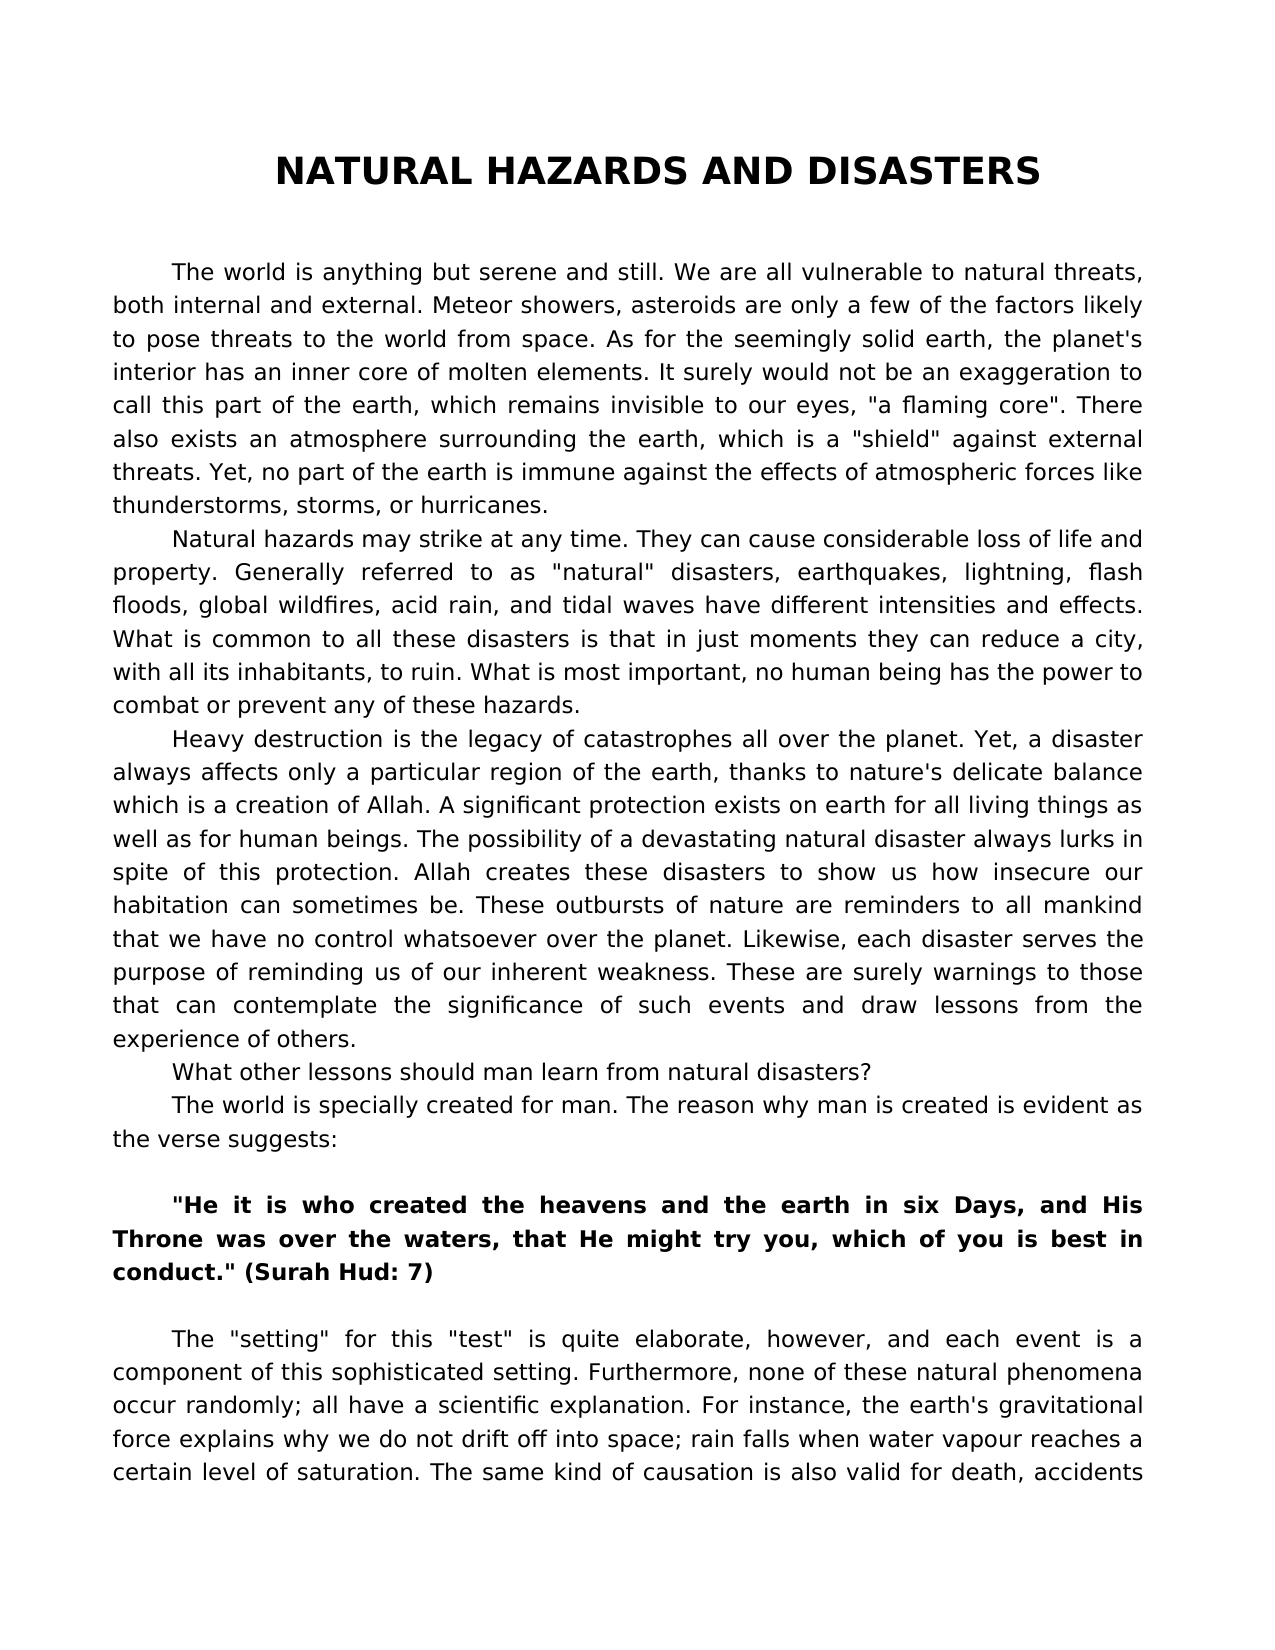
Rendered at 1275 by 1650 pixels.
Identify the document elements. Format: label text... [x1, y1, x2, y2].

text The world is anything but serene and still. We are all vulnerable to natural threats, both internal and external. Meteor showers, asteroids are only a few of the factors likely to pose threats to the world from space. As for the seemingly solid earth, the planet's interior has an inner core of molten elements. It surely would not be an exaggeration to call this part of the earth, which remains invisible to our eyes, "a flaming core". There also exists an atmosphere surrounding the earth, which is a "shield" against external threats. Yet, no part of the earth is immune against the effects of atmospheric forces like thunderstorms, storms, or hurricanes. [112, 254, 1145, 520]
text The "setting" for this "test" is quite elaborate, however, and each event is a component of this sophisticated setting. Furthermore, none of these natural phenomena occur randomly; all have a scientific explanation. For instance, the earth's gravitational force explains why we do not drift off into space; rain falls when water vapour reaches a certain level of saturation. The same kind of causation is also valid for death, accidents [112, 1320, 1145, 1487]
text NATURAL HAZARDS AND DISASTERS [112, 150, 1145, 194]
text The world is specially created for man. The reason why man is created is evident as the verse suggests: [112, 1087, 1145, 1154]
text Natural hazards may strike at any time. They can cause considerable loss of life and property. Generally referred to as "natural" disasters, earthquakes, lightning, flash floods, global wildfires, acid rain, and tidal waves have different intensities and effects. What is common to all these disasters is that in just moments they can reduce a city, with all its inhabitants, to ruin. What is most important, no human being has the power to combat or prevent any of these hazards. [112, 520, 1145, 720]
text What other lessons should man learn from natural disasters? [112, 1054, 1145, 1087]
text "He it is who created the heavens and the earth in six Days, and His Throne was over the waters, that He might try you, which of you is best in conduct." (Surah Hud: 7) [112, 1187, 1145, 1287]
text Heavy destruction is the legacy of catastrophes all over the planet. Yet, a disaster always affects only a particular region of the earth, thanks to nature's delicate balance which is a creation of Allah. A significant protection exists on earth for all living things as well as for human beings. The possibility of a devastating natural disaster always lurks in spite of this protection. Allah creates these disasters to show us how insecure our habitation can sometimes be. These outbursts of nature are reminders to all mankind that we have no control whatsoever over the planet. Likewise, each disaster serves the purpose of reminding us of our inherent weakness. These are surely warnings to those that can contemplate the significance of such events and draw lessons from the experience of others. [112, 720, 1145, 1054]
